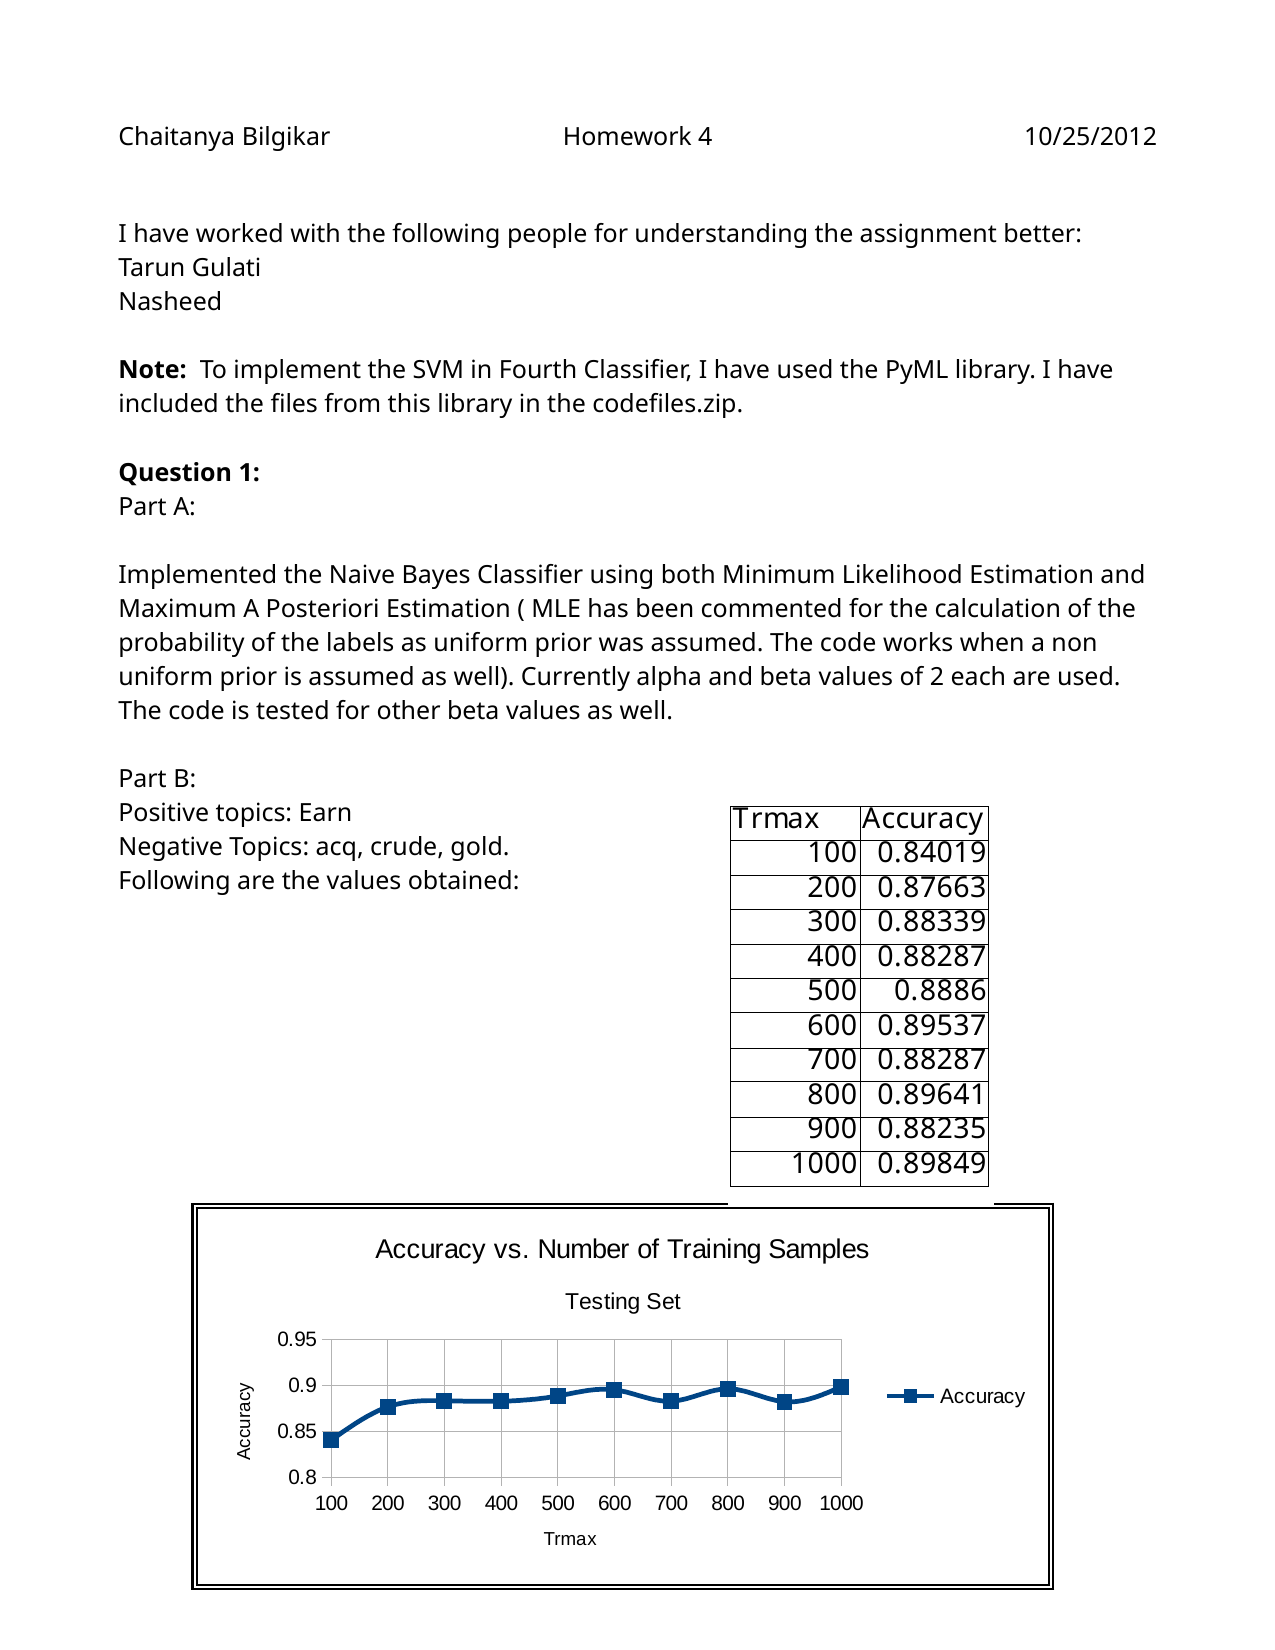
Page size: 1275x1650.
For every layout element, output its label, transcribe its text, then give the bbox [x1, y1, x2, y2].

text Negative Topics: acq, crude, gold. [118, 829, 728, 863]
text Part A: [118, 488, 1157, 522]
text Implemented the Naive Bayes Classifier using both Minimum Likelihood Estimation and Maximum A Posteriori Estimation ( MLE has been commented for the calculation of the probability of the labels as uniform prior was assumed. The code works when a non uniform prior is assumed as well). Currently alpha and beta values of 2 each are used. The code is tested for other beta values as well. [118, 556, 1157, 727]
text Negative Topics: acq, crude, gold. [994, 829, 1157, 863]
text Following are the values obtained: [731, 863, 860, 875]
text Negative Topics: acq, crude, gold. [861, 829, 988, 840]
text Following are the values obtained: [994, 863, 1157, 897]
text Following are the values obtained: [731, 876, 818, 897]
text I have worked with the following people for understanding the assignment better: [118, 216, 1157, 250]
text Question 1: [118, 454, 1157, 488]
text Negative Topics: acq, crude, gold. [731, 841, 860, 863]
text Following are the values obtained: [861, 863, 988, 875]
text Nasheed [118, 284, 1157, 318]
text Positive topics: Earn [118, 795, 1157, 1205]
text Negative Topics: acq, crude, gold. [861, 841, 988, 863]
text Part B: [118, 761, 1157, 795]
text Following are the values obtained: [118, 863, 728, 897]
text Note: To implement the SVM in Fourth Classifier, I have used the PyML library. I have included the files from this library in the codefiles.zip. [118, 352, 1157, 420]
text Tarun Gulati [118, 250, 1157, 284]
text Negative Topics: acq, crude, gold. [731, 829, 860, 840]
